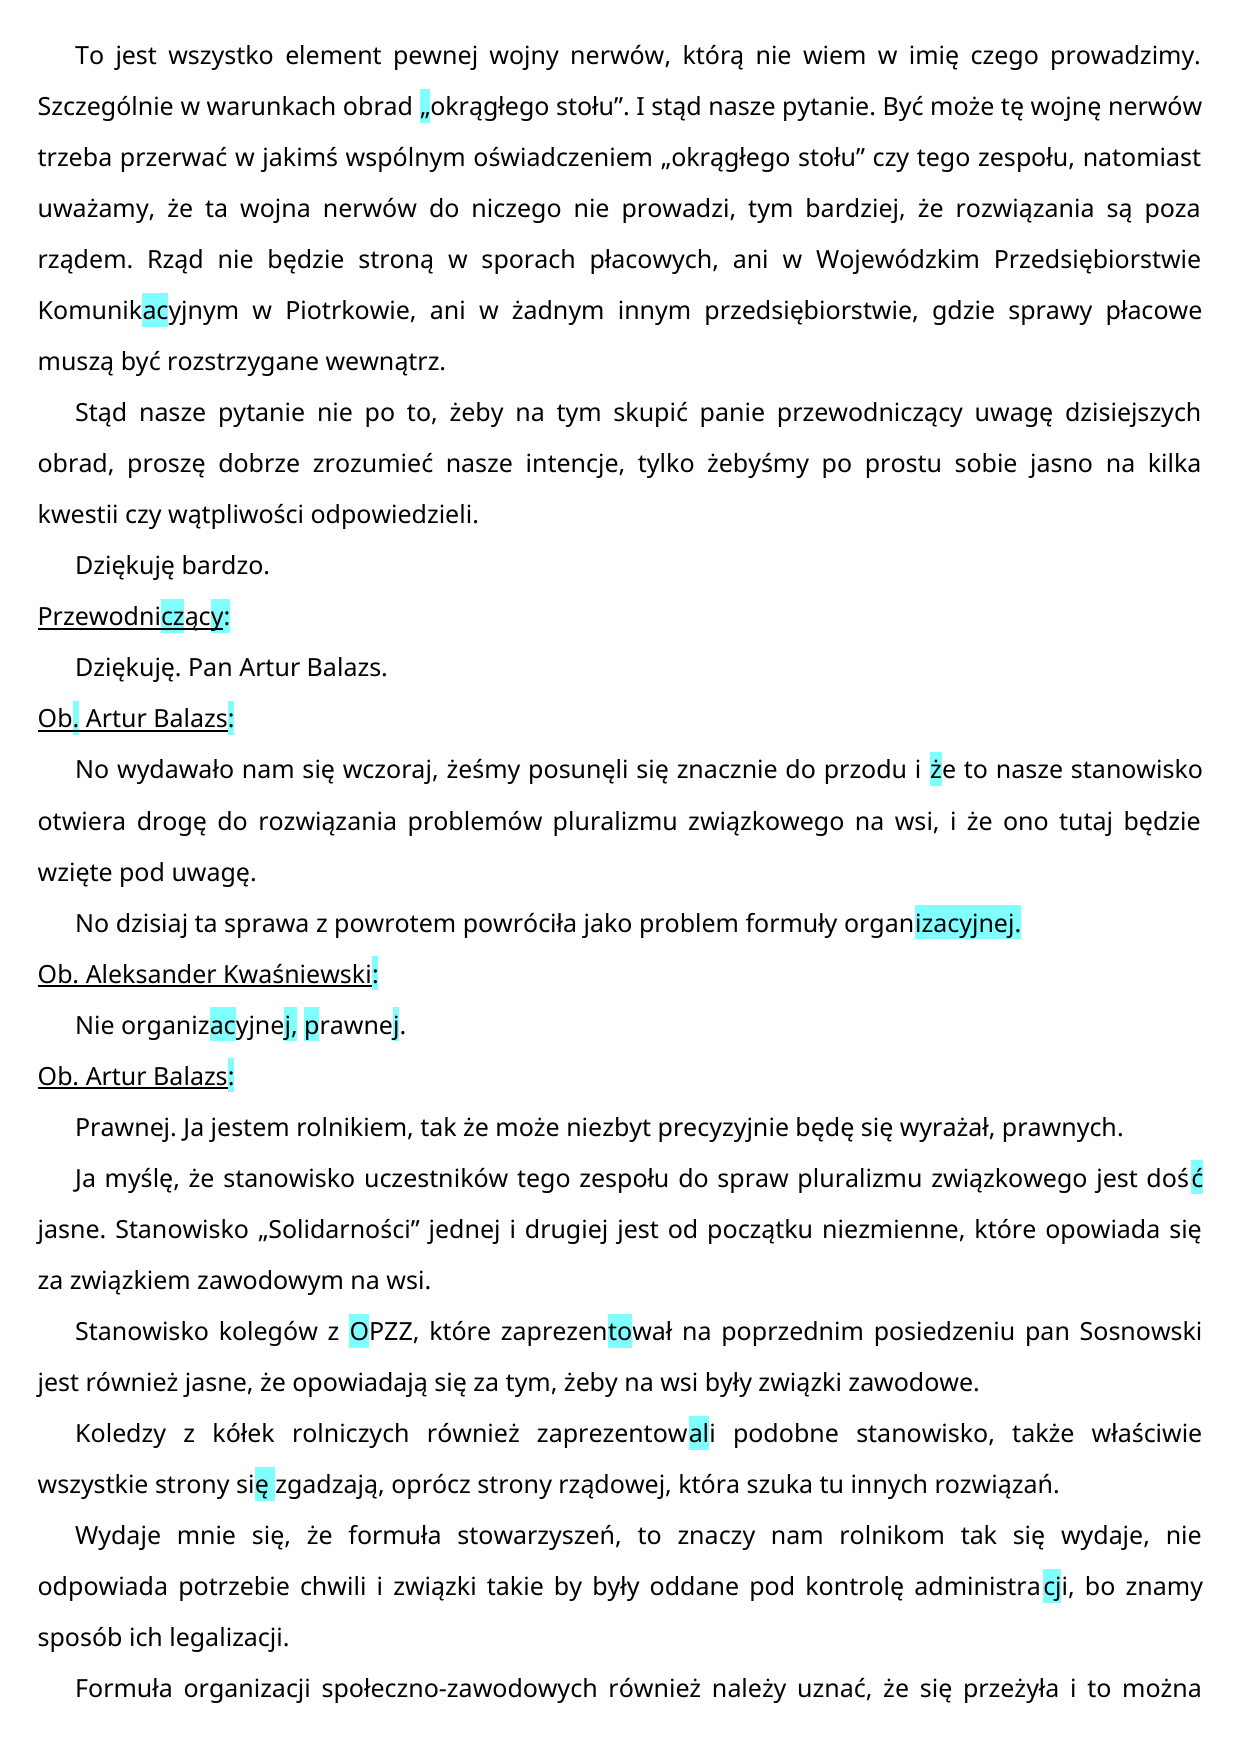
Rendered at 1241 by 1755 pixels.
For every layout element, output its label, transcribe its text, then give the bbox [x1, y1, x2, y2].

text Wydaje mnie się, że formuła stowarzyszeń, to znaczy nam rolnikom tak się wydaje, nie odpowiada potrzebie chwili i związki takie by były oddane pod kontrolę administracji, bo znamy sposób ich legalizacji. [37, 1518, 1203, 1654]
text Formuła organizacji społeczno-zawodowych również należy uznać, że się przeżyła i to można [37, 1671, 1203, 1705]
text Koledzy z kółek rolniczych również zaprezentowali podobne stanowisko, także właściwie wszystkie strony się zgadzają, oprócz strony rządowej, która szuka tu innych rozwiązań. [37, 1416, 1203, 1501]
text Dziękuję bardzo. [37, 548, 1203, 582]
text Nie organizacyjnej, prawnej. [37, 1007, 1203, 1041]
text To jest wszystko element pewnej wojny nerwów, którą nie wiem w imię czego prowadzimy. Szczególnie w warunkach obrad „okrągłego stołu”. I stąd nasze pytanie. Być może tę wojnę nerwów trzeba przerwać w jakimś wspólnym oświadczeniem „okrągłego stołu” czy tego zespołu, natomiast uważamy, że ta wojna nerwów do niczego nie prowadzi, tym bardziej, że rozwiązania są poza rządem. Rząd nie będzie stroną w sporach płacowych, ani w Wojewódzkim Przedsiębiorstwie Komunikacyjnym w Piotrkowie, ani w żadnym innym przedsiębiorstwie, gdzie sprawy płacowe muszą być rozstrzygane wewnątrz. [37, 37, 1203, 378]
text No dzisiaj ta sprawa z powrotem powróciła jako problem formuły organizacyjnej. [37, 905, 1203, 939]
text Przewodniczący: [37, 599, 1203, 633]
text Ob. Artur Balazs: [37, 701, 1203, 735]
text Ob. Artur Balazs: [37, 1058, 1203, 1092]
text Stanowisko kolegów z OPZZ, które zaprezentował na poprzednim posiedzeniu pan Sosnowski jest również jasne, że opowiadają się za tym, żeby na wsi były związki zawodowe. [37, 1313, 1203, 1399]
text Stąd nasze pytanie nie po to, żeby na tym skupić panie przewodniczący uwagę dzisiejszych obrad, proszę dobrze zrozumieć nasze intencje, tylko żebyśmy po prostu sobie jasno na kilka kwestii czy wątpliwości odpowiedzieli. [37, 395, 1203, 531]
text Dziękuję. Pan Artur Balazs. [37, 650, 1203, 684]
text Ob. Aleksander Kwaśniewski: [37, 956, 1203, 990]
text Prawnej. Ja jestem rolnikiem, tak że może niezbyt precyzyjnie będę się wyrażał, prawnych. [37, 1109, 1203, 1143]
text No wydawało nam się wczoraj, żeśmy posunęli się znacznie do przodu i że to nasze stanowisko otwiera drogę do rozwiązania problemów pluralizmu związkowego na wsi, i że ono tutaj będzie wzięte pod uwagę. [37, 752, 1203, 888]
text Ja myślę, że stanowisko uczestników tego zespołu do spraw pluralizmu związkowego jest dość jasne. Stanowisko „Solidarności” jednej i drugiej jest od początku niezmienne, które opowiada się za związkiem zawodowym na wsi. [37, 1160, 1203, 1297]
